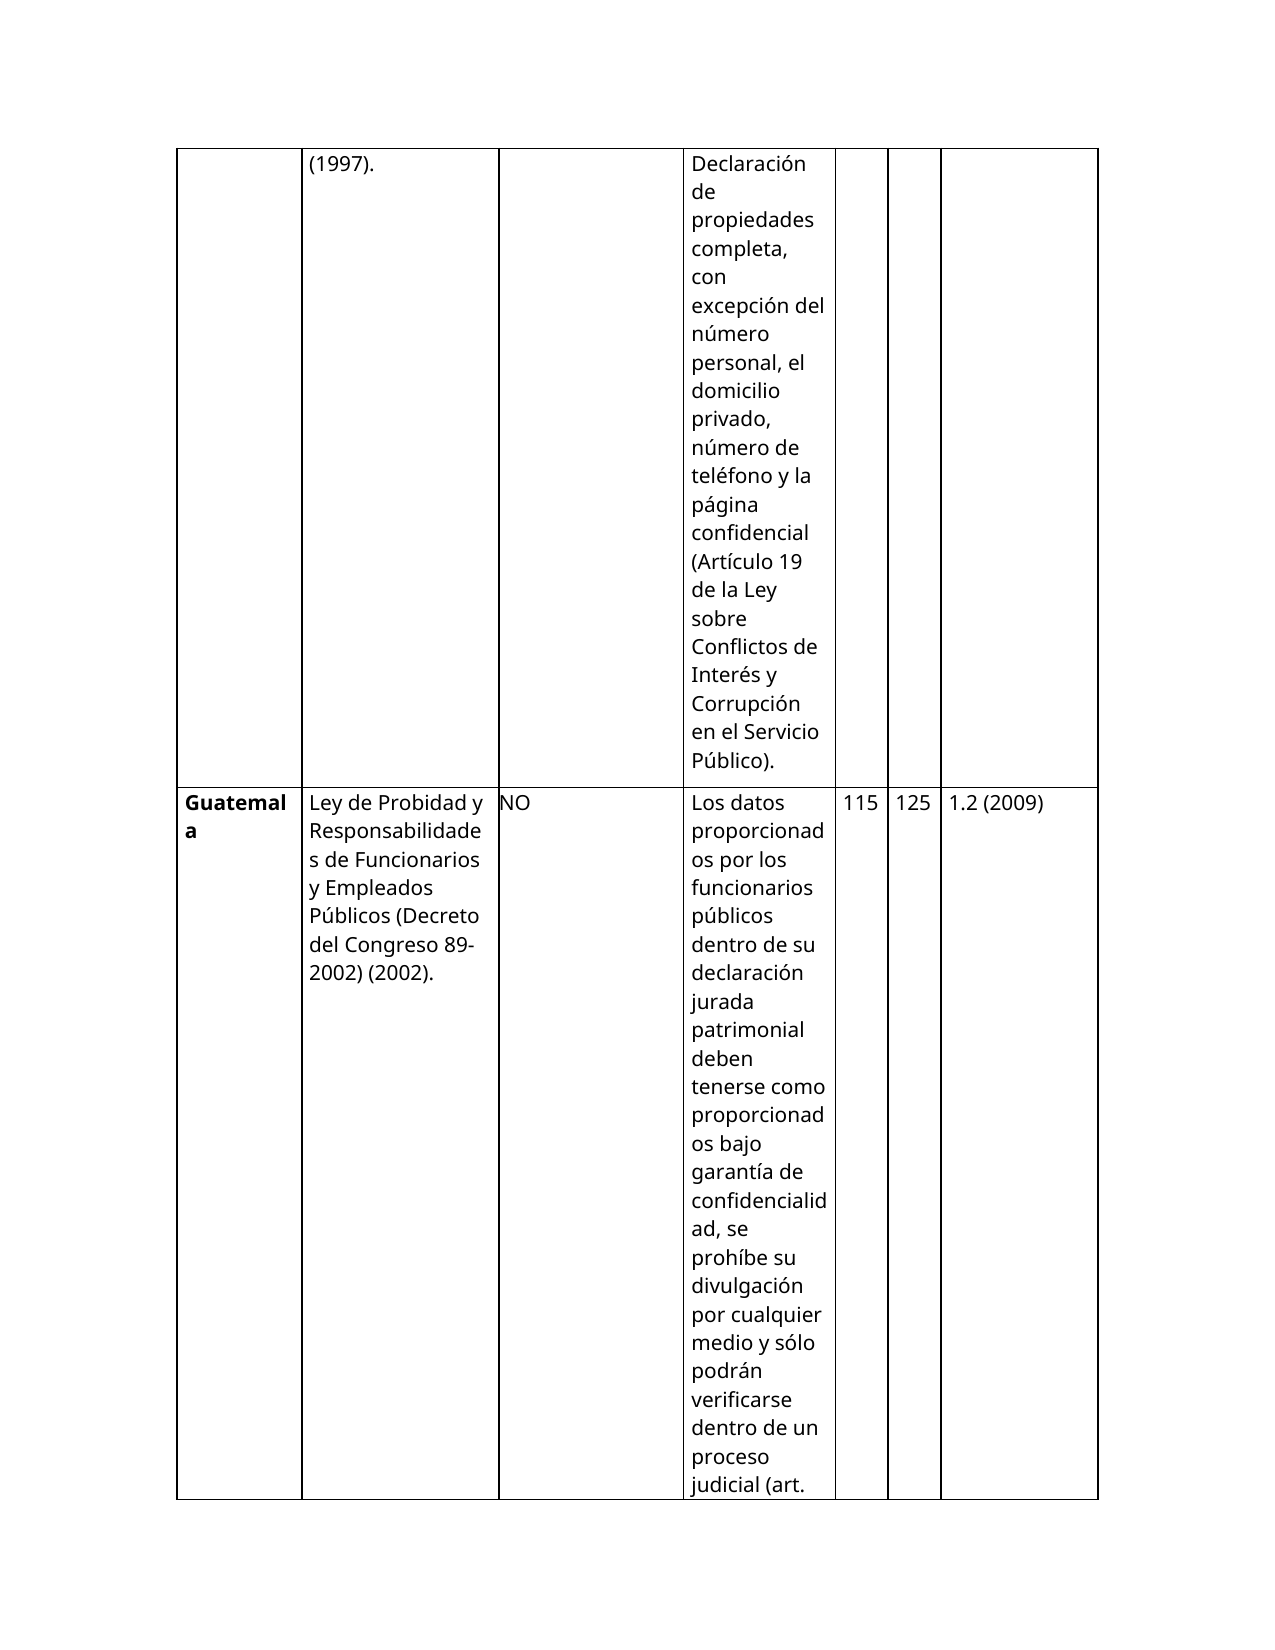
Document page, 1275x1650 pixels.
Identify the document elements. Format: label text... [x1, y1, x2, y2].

table_cell Guatemala [178, 788, 301, 1499]
table_cell (1997). [303, 149, 498, 787]
table_cell [178, 149, 301, 787]
table_cell [942, 149, 1097, 787]
table_cell [889, 149, 940, 787]
table_cell [836, 149, 887, 787]
table_cell Ley de Probidad y Responsabilidades de Funcionarios y Empleados Públicos (Decreto del Congreso 89-2002) (2002). [303, 788, 498, 1499]
table_cell 115 [836, 788, 887, 1499]
table_cell Los datos proporcionados por los funcionarios públicos dentro de su declaración jurada patrimonial deben tenerse como proporcionados bajo garantía de confidencialidad, se prohíbe su divulgación por cualquier medio y sólo podrán verificarse dentro de un proceso judicial (art. [684, 788, 835, 1499]
table_cell NO [500, 788, 683, 1499]
table_cell 125 [889, 788, 940, 1499]
table_cell Declaración de propiedades completa, con excepción del número personal, el domicilio privado, número de teléfono y la página confidencial (Artículo 19 de la Ley sobre Conflictos de Interés y Corrupción en el Servicio Público). [684, 149, 835, 787]
table_cell [500, 149, 683, 787]
table_cell 1.2 (2009) [942, 788, 1097, 1499]
